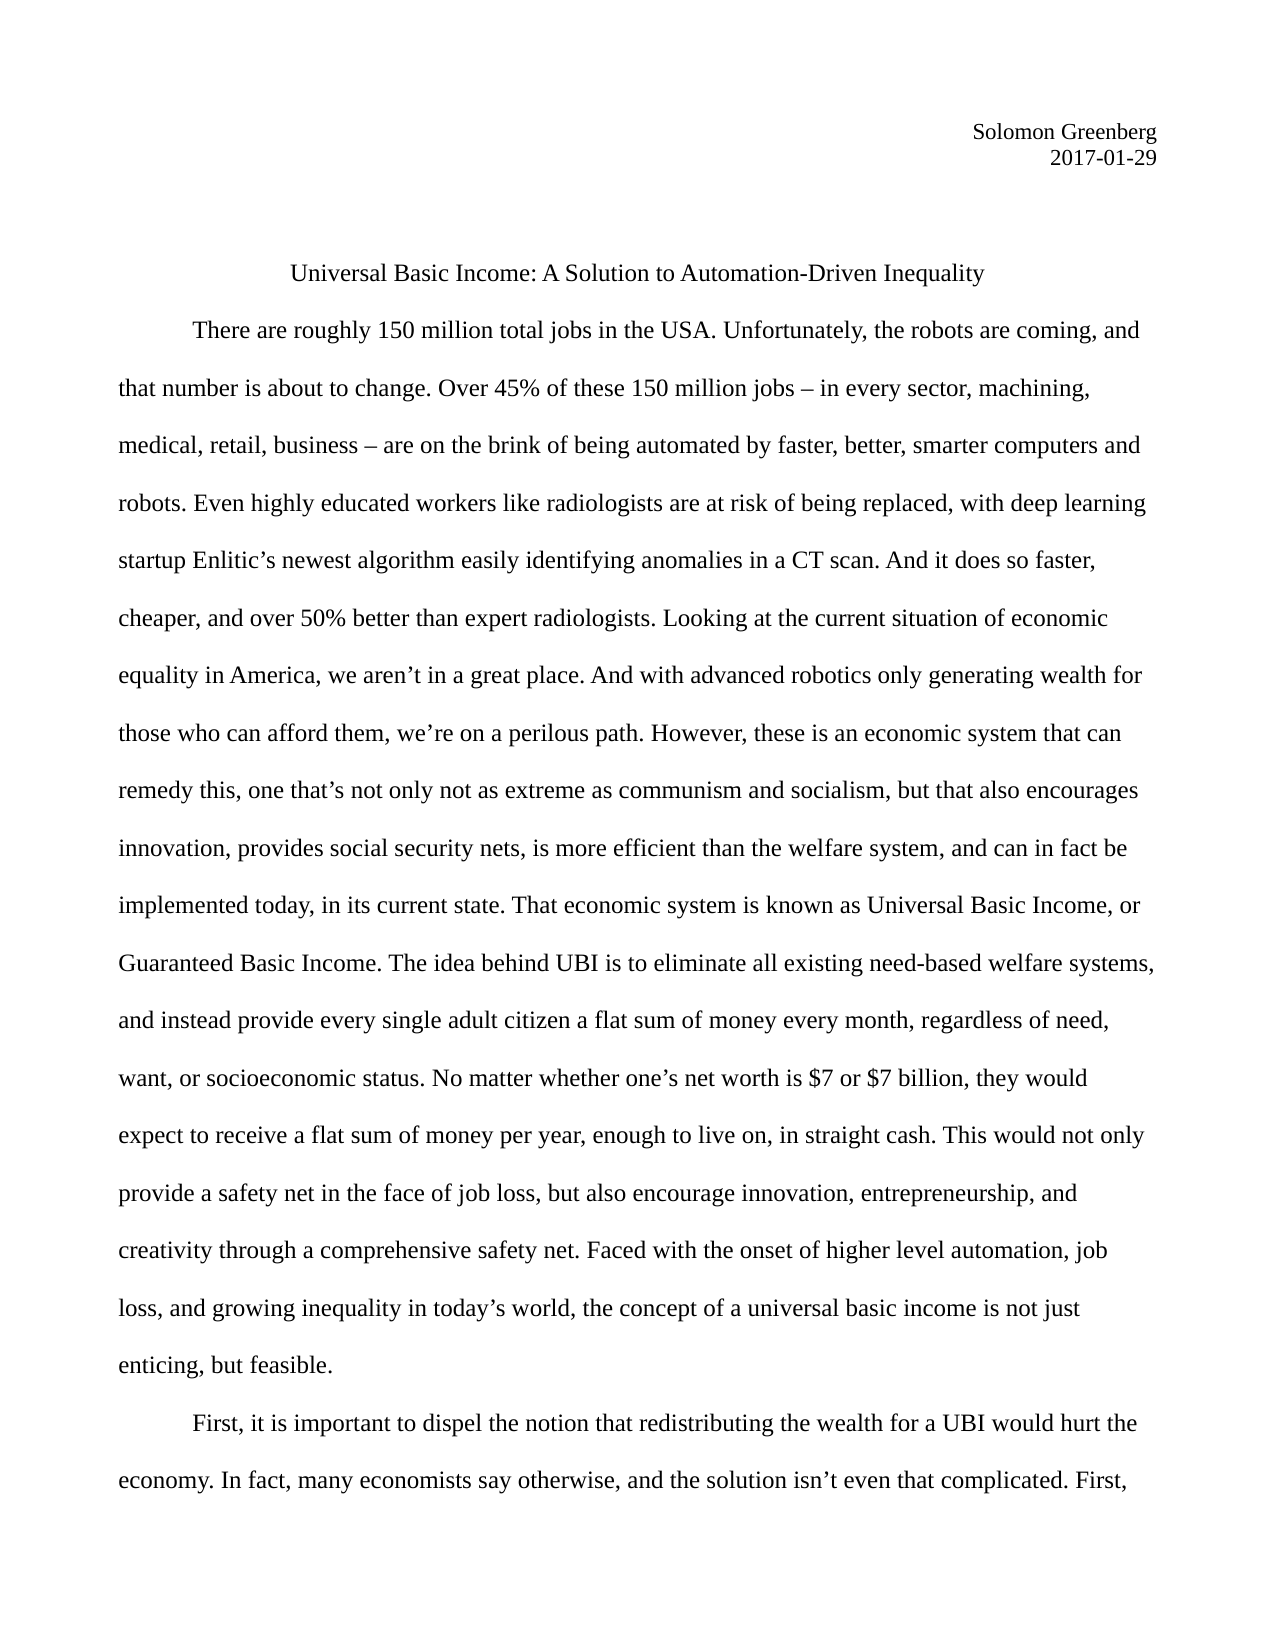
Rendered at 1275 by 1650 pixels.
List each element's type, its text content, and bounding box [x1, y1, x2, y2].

text There are roughly 150 million total jobs in the USA. Unfortunately, the robots are coming, and that number is about to change. Over 45% of these 150 million jobs – in every sector, machining, medical, retail, business – are on the brink of being automated by faster, better, smarter computers and robots. Even highly educated workers like radiologists are at risk of being replaced, with deep learning startup Enlitic’s newest algorithm easily identifying anomalies in a CT scan. And it does so faster, cheaper, and over 50% better than expert radiologists. Looking at the current situation of economic equality in America, we aren’t in a great place. And with advanced robotics only generating wealth for those who can afford them, we’re on a perilous path. However, these is an economic system that can remedy this, one that’s not only not as extreme as communism and socialism, but that also encourages innovation, provides social security nets, is more efficient than the welfare system, and can in fact be implemented today, in its current state. That economic system is known as Universal Basic Income, or Guaranteed Basic Income. The idea behind UBI is to eliminate all existing need-based welfare systems, and instead provide every single adult citizen a flat sum of money every month, regardless of need, want, or socioeconomic status. No matter whether one’s net worth is $7 or $7 billion, they would expect to receive a flat sum of money per year, enough to live on, in straight cash. This would not only provide a safety net in the face of job loss, but also encourage innovation, entrepreneurship, and creativity through a comprehensive safety net. Faced with the onset of higher level automation, job loss, and growing inequality in today’s world, the concept of a universal basic income is not just enticing, but feasible. [118, 315, 1157, 1379]
text First, it is important to dispel the notion that redistributing the wealth for a UBI would hurt the economy. In fact, many economists say otherwise, and the solution isn’t even that complicated. First, [118, 1408, 1157, 1494]
text Universal Basic Income: A Solution to Automation-Driven Inequality [118, 258, 1157, 287]
